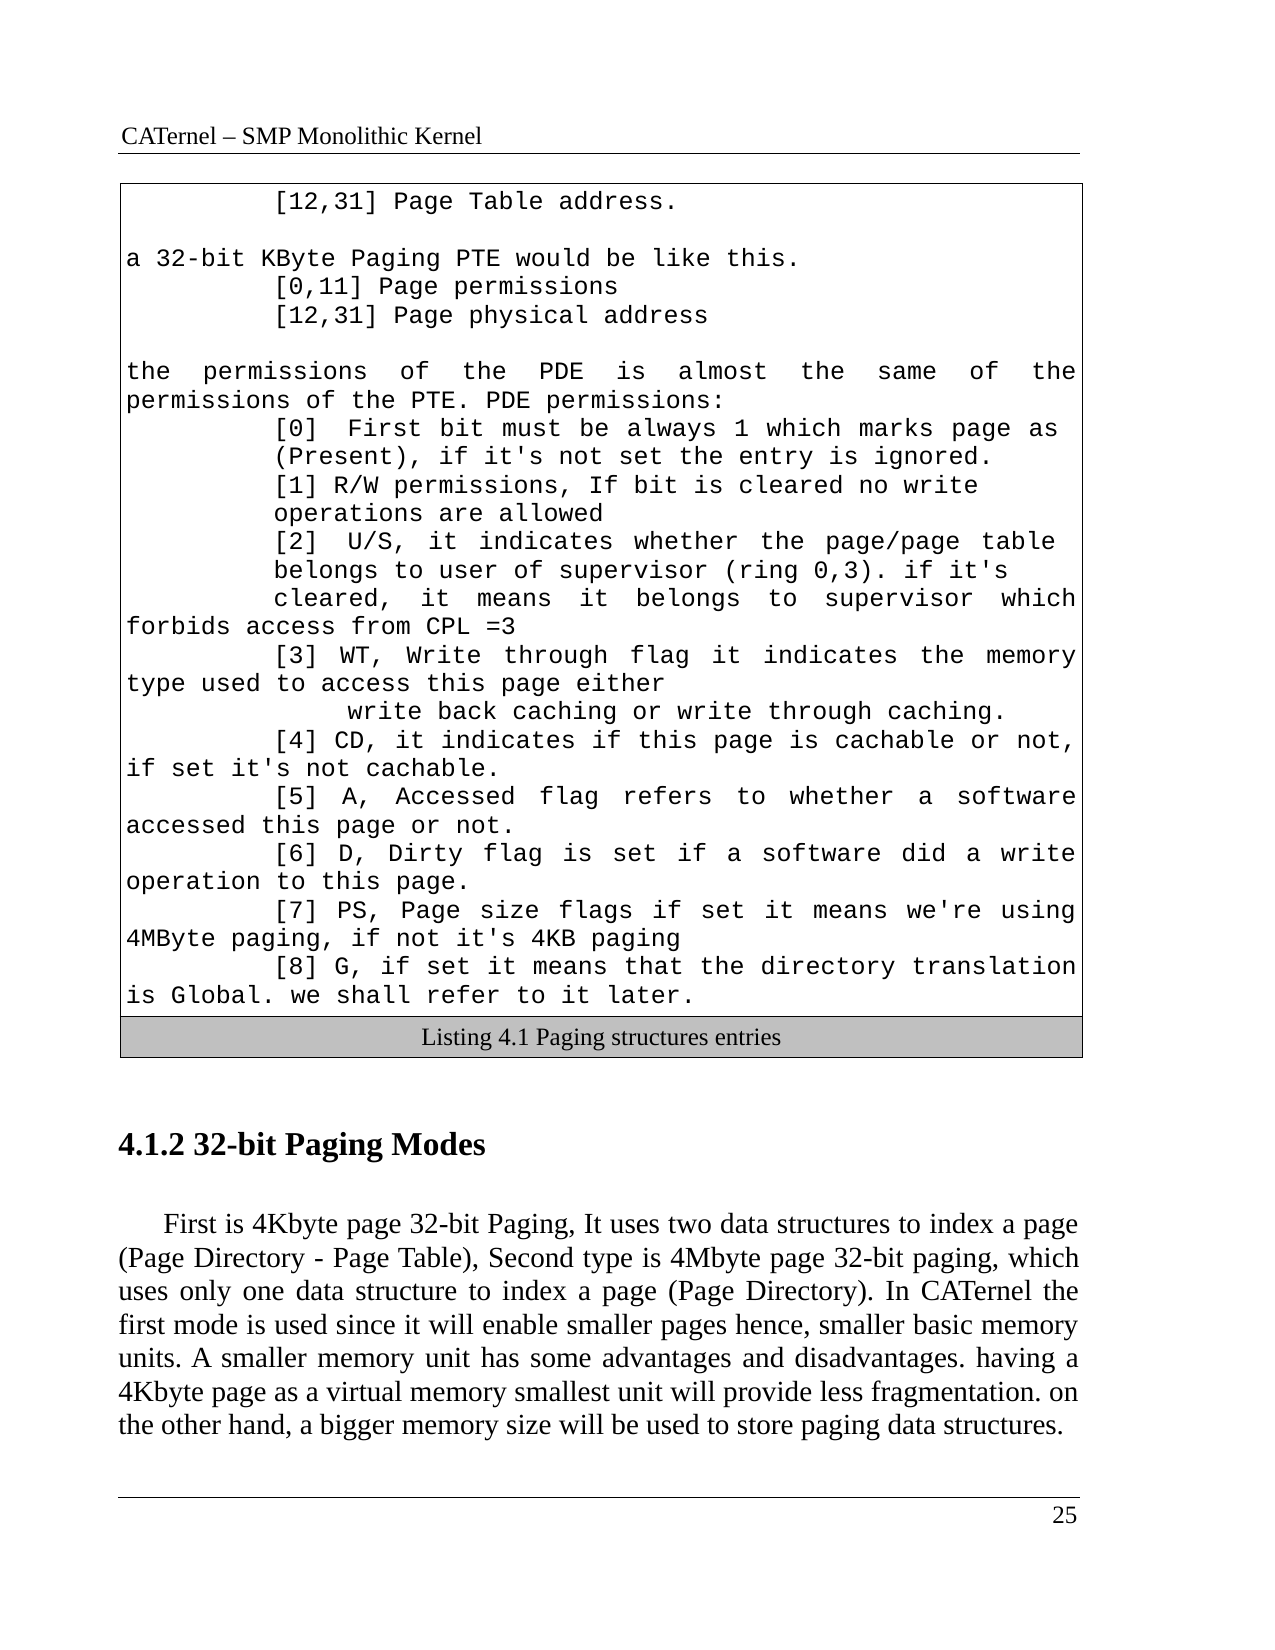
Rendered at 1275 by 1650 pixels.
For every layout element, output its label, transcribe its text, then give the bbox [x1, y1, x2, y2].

table_header [12,31] Page Table address. a 32-bit KByte Paging PTE would be like this. [0,11] Page permissions [12,31] Page physical address the permissions of the PDE is almost the same of the permissions of the PTE. PDE permissions: [0] First bit must be always 1 which marks page as (Present), if it's not set the entry is ignored. [1] R/W permissions, If bit is cleared no write operations are allowed [2] U/S, it indicates whether the page/page table belongs to user of supervisor (ring 0,3). if it's cleared, it means it belongs to supervisor which forbids access from CPL =3 [3] WT, Write through flag it indicates the memory type used to access this page either write back caching or write through caching. [4] CD, it indicates if this page is cachable or not, if set it's not cachable. [5] A, Accessed flag refers to whether a software accessed this page or not. [6] D, Dirty flag is set if a software did a write operation to this page. [7] PS, Page size flags if set it means we're using 4MByte paging, if not it's 4KB paging [8] G, if set it means that the directory translation is Global. we shall refer to it later. [121, 184, 1082, 1016]
table_cell Listing 4.1 Paging structures entries [121, 1017, 1082, 1057]
text First is 4Kbyte page 32-bit Paging, It uses two data structures to index a page (Page Directory - Page Table), Second type is 4Mbyte page 32-bit paging, which uses only one data structure to index a page (Page Directory). In CATernel the first mode is used since it will enable smaller pages hence, smaller basic memory units. A smaller memory unit has some advantages and disadvantages. having a 4Kbyte page as a virtual memory smallest unit will provide less fragmentation. on the other hand, a bigger memory size will be used to store paging data structures. [118, 1206, 1080, 1441]
text 4.1.2 32-bit Paging Modes [118, 1124, 1080, 1162]
